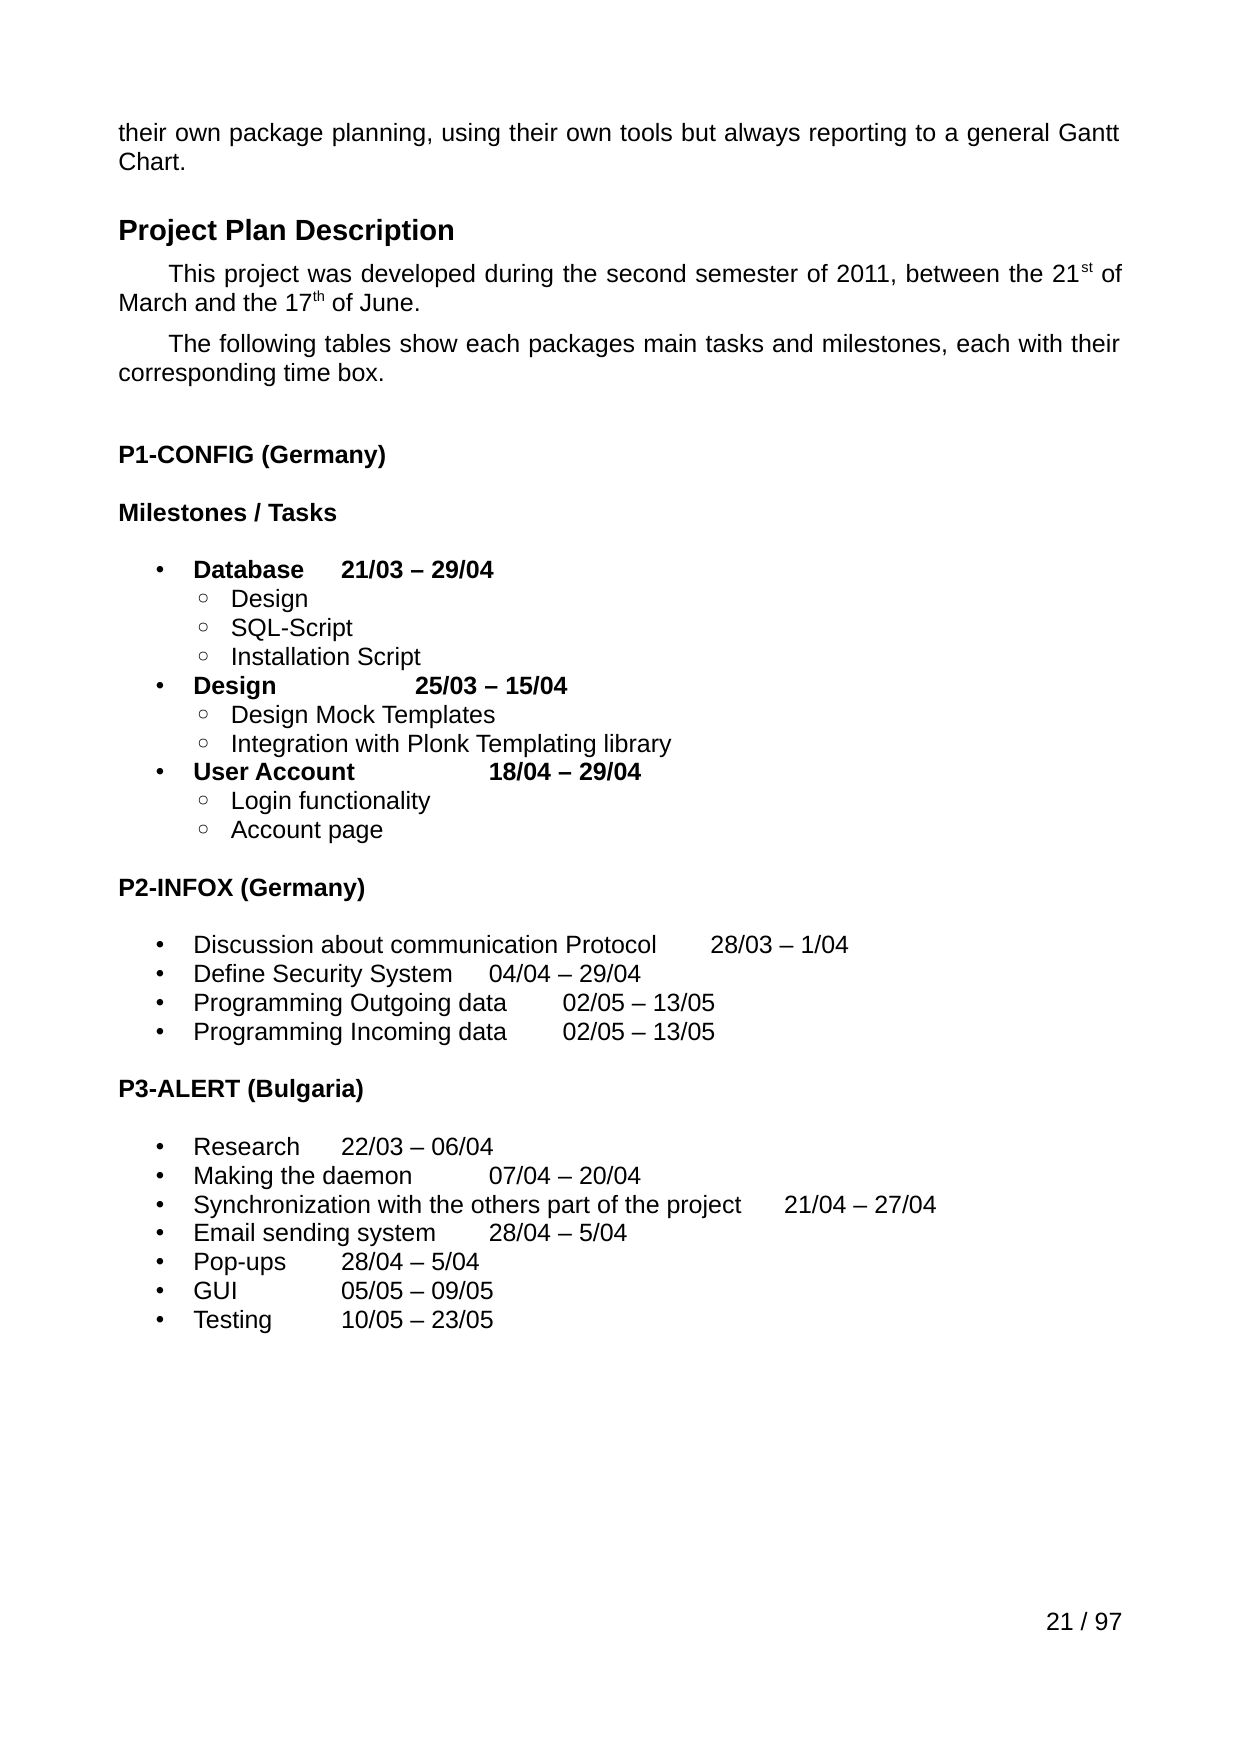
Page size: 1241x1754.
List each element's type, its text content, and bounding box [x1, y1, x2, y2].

text their own package planning, using their own tools but always reporting to a general Gantt Chart. [118, 118, 1122, 176]
list Design 25/03 – 15/04 [156, 671, 1122, 700]
list Design [193, 584, 1122, 613]
subtitle Project Plan Description [118, 213, 1122, 247]
list Pop-ups 28/04 – 5/04 [156, 1247, 1122, 1276]
list Database 21/03 – 29/04 [156, 555, 1122, 584]
list Programming Outgoing data 02/05 – 13/05 [156, 988, 1122, 1017]
list Making the daemon 07/04 – 20/04 [156, 1161, 1122, 1189]
list Testing 10/05 – 23/05 [156, 1305, 1122, 1334]
text Milestones / Tasks [118, 498, 1122, 527]
list GUI 05/05 – 09/05 [156, 1276, 1122, 1305]
text The following tables show each packages main tasks and milestones, each with their corresponding time box. [118, 329, 1122, 387]
list Login functionality [193, 786, 1122, 815]
list SQL-Script [193, 613, 1122, 642]
list Discussion about communication Protocol 28/03 – 1/04 [156, 930, 1122, 959]
text P1-CONFIG (Germany) [118, 440, 1122, 469]
list Design Mock Templates [193, 700, 1122, 728]
list Integration with Plonk Templating library [193, 728, 1122, 757]
list Define Security System 04/04 – 29/04 [156, 959, 1122, 988]
text P2-INFOX (Germany) [118, 873, 1122, 901]
list Research 22/03 – 06/04 [156, 1132, 1122, 1161]
list Synchronization with the others part of the project 21/04 – 27/04 [156, 1189, 1122, 1218]
list Email sending system 28/04 – 5/04 [156, 1218, 1122, 1247]
list Installation Script [193, 642, 1122, 671]
list Programming Incoming data 02/05 – 13/05 [156, 1017, 1122, 1046]
list Account page [193, 815, 1122, 844]
text P3-ALERT (Bulgaria) [118, 1074, 1122, 1103]
list User Account 18/04 – 29/04 [156, 757, 1122, 786]
text This project was developed during the second semester of 2011, between the 21st of March and the 17th of June. [118, 259, 1122, 317]
